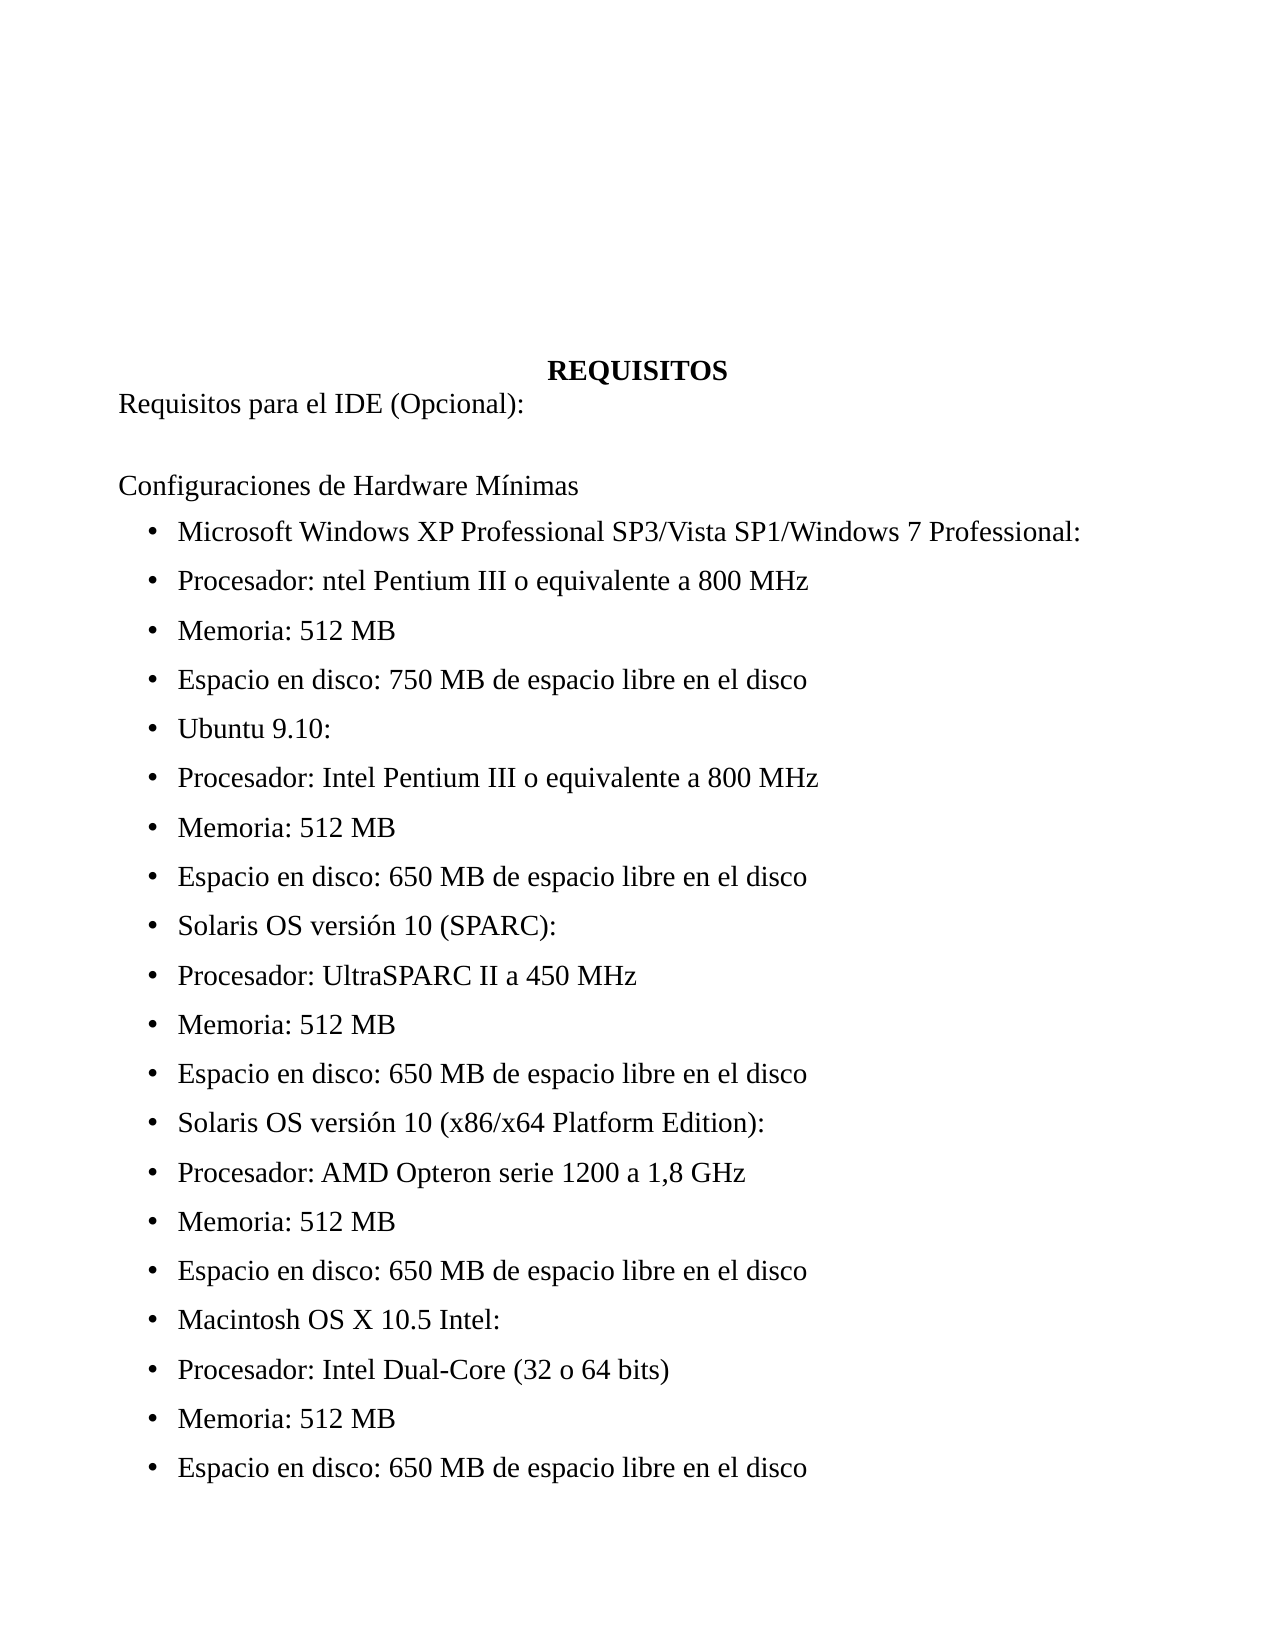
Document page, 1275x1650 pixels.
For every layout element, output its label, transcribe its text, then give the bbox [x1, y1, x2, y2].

text REQUISITOS [118, 353, 1157, 386]
list Memoria: 512 MB [177, 613, 1098, 646]
list Ubuntu 9.10: [177, 711, 1098, 745]
list Espacio en disco: 650 MB de espacio libre en el disco [177, 859, 1098, 893]
list Macintosh OS X 10.5 Intel: [177, 1302, 1098, 1336]
list Microsoft Windows XP Professional SP3/Vista SP1/Windows 7 Professional: [177, 514, 1098, 548]
list Procesador: Intel Pentium III o equivalente a 800 MHz [177, 761, 1098, 794]
list Espacio en disco: 650 MB de espacio libre en el disco [177, 1056, 1098, 1090]
list Memoria: 512 MB [177, 1007, 1098, 1041]
list Espacio en disco: 650 MB de espacio libre en el disco [177, 1253, 1098, 1287]
list Procesador: ntel Pentium III o equivalente a 800 MHz [177, 563, 1098, 597]
list Memoria: 512 MB [177, 810, 1098, 843]
list Solaris OS versión 10 (SPARC): [177, 908, 1098, 942]
text Requisitos para el IDE (Opcional): [118, 386, 1157, 420]
list Procesador: UltraSPARC II a 450 MHz [177, 958, 1098, 991]
list Espacio en disco: 650 MB de espacio libre en el disco [177, 1450, 1098, 1484]
list Procesador: AMD Opteron serie 1200 a 1,8 GHz [177, 1155, 1098, 1188]
list Espacio en disco: 750 MB de espacio libre en el disco [177, 662, 1098, 696]
list Memoria: 512 MB [177, 1204, 1098, 1238]
list Solaris OS versión 10 (x86/x64 Platform Edition): [177, 1105, 1098, 1139]
subtitle Configuraciones de Hardware Mínimas [118, 468, 1157, 502]
list Procesador: Intel Dual-Core (32 o 64 bits) [177, 1352, 1098, 1385]
list Memoria: 512 MB [177, 1401, 1098, 1435]
